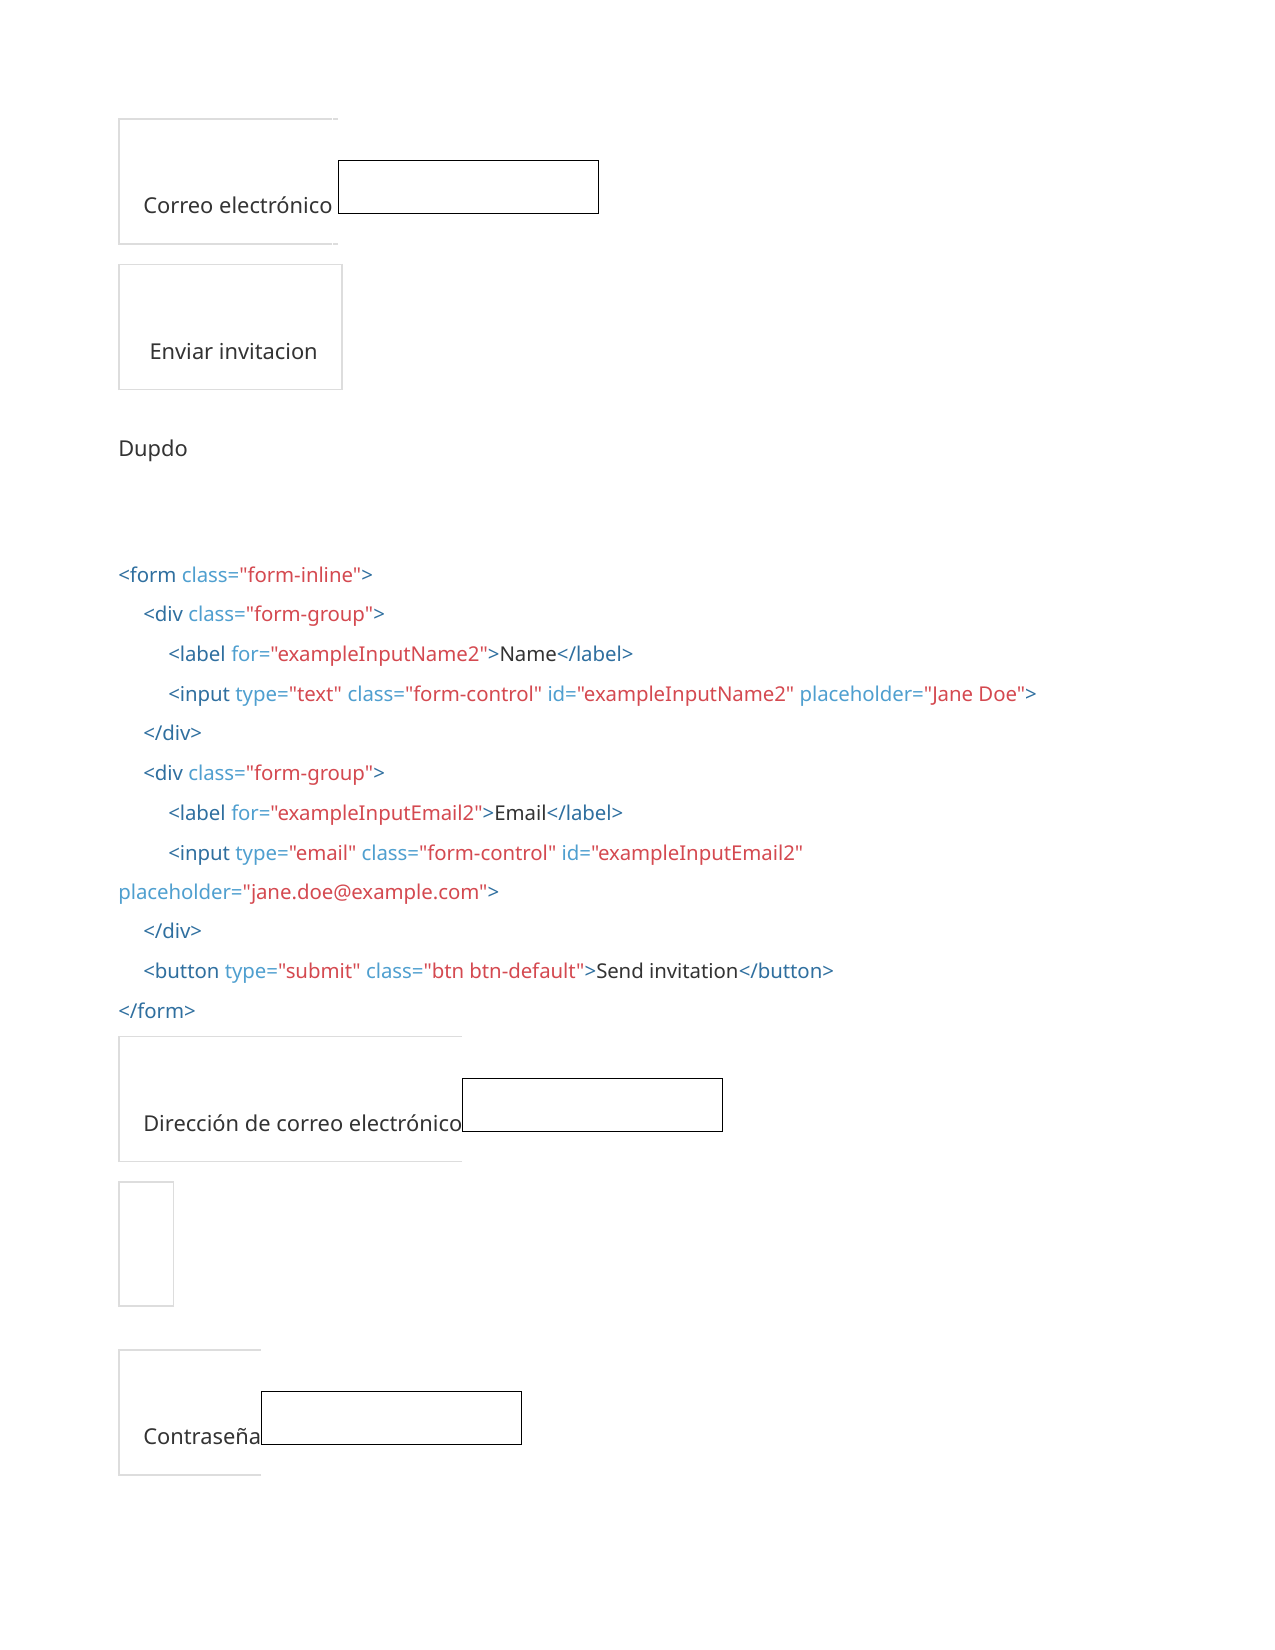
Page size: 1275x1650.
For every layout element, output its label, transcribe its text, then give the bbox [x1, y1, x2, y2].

text Dupdo [118, 433, 1157, 463]
text Contraseña [120, 1349, 1157, 1476]
text <label for="exampleInputName2">Name</label> [118, 640, 1157, 668]
text <input type="text" class="form-control" id="exampleInputName2" placeholder="Jane Doe"> [118, 679, 1157, 707]
text Correo electrónico [120, 118, 1157, 245]
text </div> [118, 719, 1157, 747]
text <div class="form-group"> [118, 759, 1157, 787]
text <form class="form-inline"> [118, 561, 1157, 588]
text Enviar invitacion [120, 265, 341, 389]
text <button type="submit" class="btn btn-default">Send invitation</button> [118, 957, 1157, 985]
text </div> [118, 917, 1157, 945]
text </form> [118, 996, 1157, 1024]
text <div class="form-group"> [118, 600, 1157, 628]
text <input type="email" class="form-control" id="exampleInputEmail2" placeholder="jane.doe@example.com"> [118, 838, 1157, 905]
text Dirección de correo electrónico [120, 1036, 1157, 1162]
text [343, 264, 1157, 390]
text <label for="exampleInputEmail2">Email</label> [118, 798, 1157, 826]
